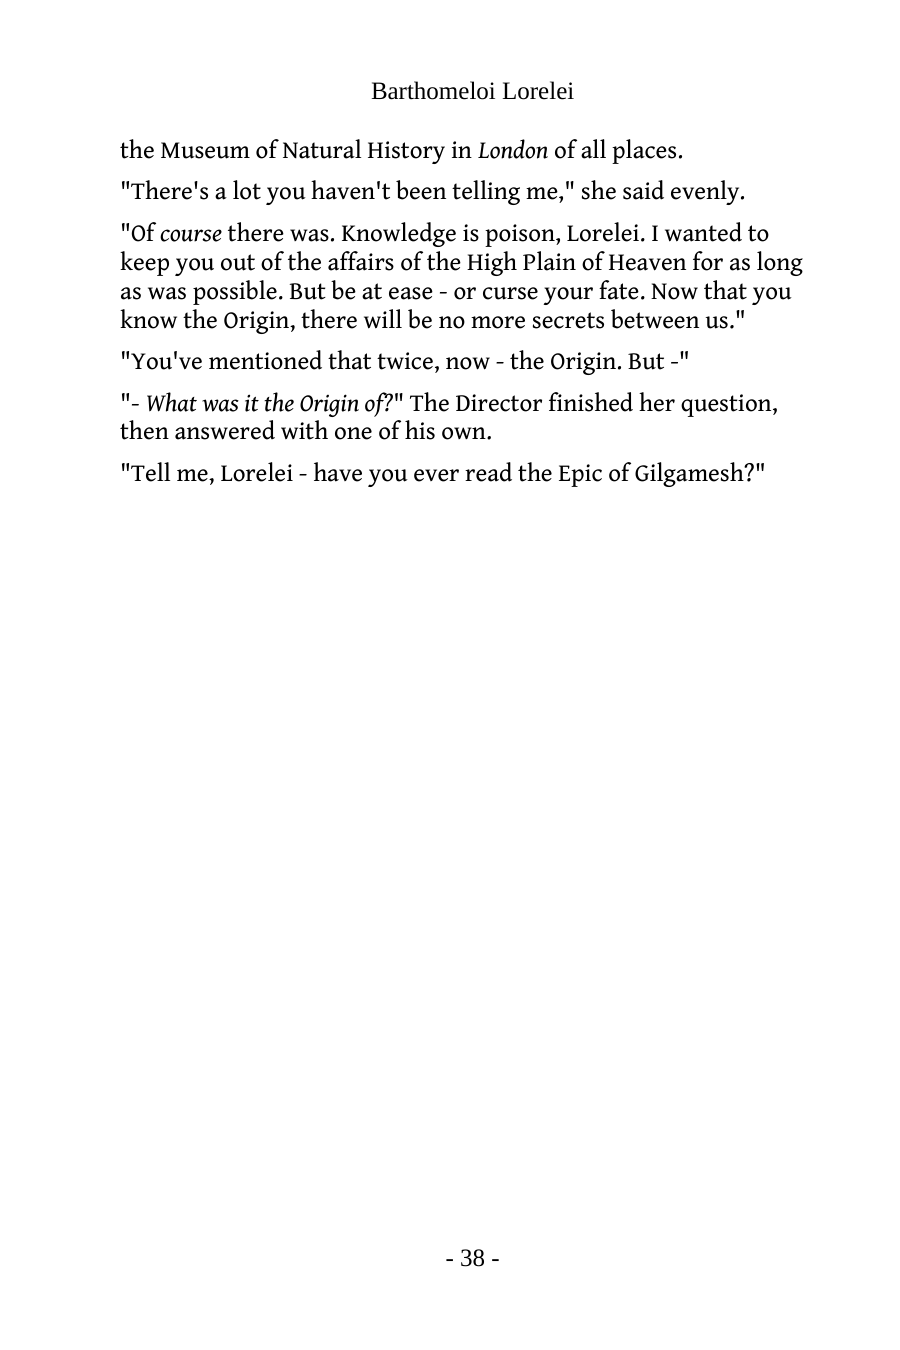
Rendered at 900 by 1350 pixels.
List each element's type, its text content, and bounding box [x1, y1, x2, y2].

text "There's a lot you haven't been telling me," she said evenly. [120, 178, 825, 207]
text "Tell me, Lorelei - have you ever read the Epic of Gilgamesh?" [120, 459, 825, 488]
text the Museum of Natural History in London of all places. [120, 136, 825, 165]
text "Of course there was. Knowledge is poison, Lorelei. I wanted to keep you out of the affairs of the High Plain of Heaven for as long as was possible. But be at ease - or curse your fate. Now that you know the Origin, there will be no more secrets between us." [120, 219, 825, 335]
text "- What was it the Origin of?" The Director finished her question, then answered with one of his own. [120, 389, 825, 447]
text "You've mentioned that twice, now - the Origin. But -" [120, 348, 825, 377]
